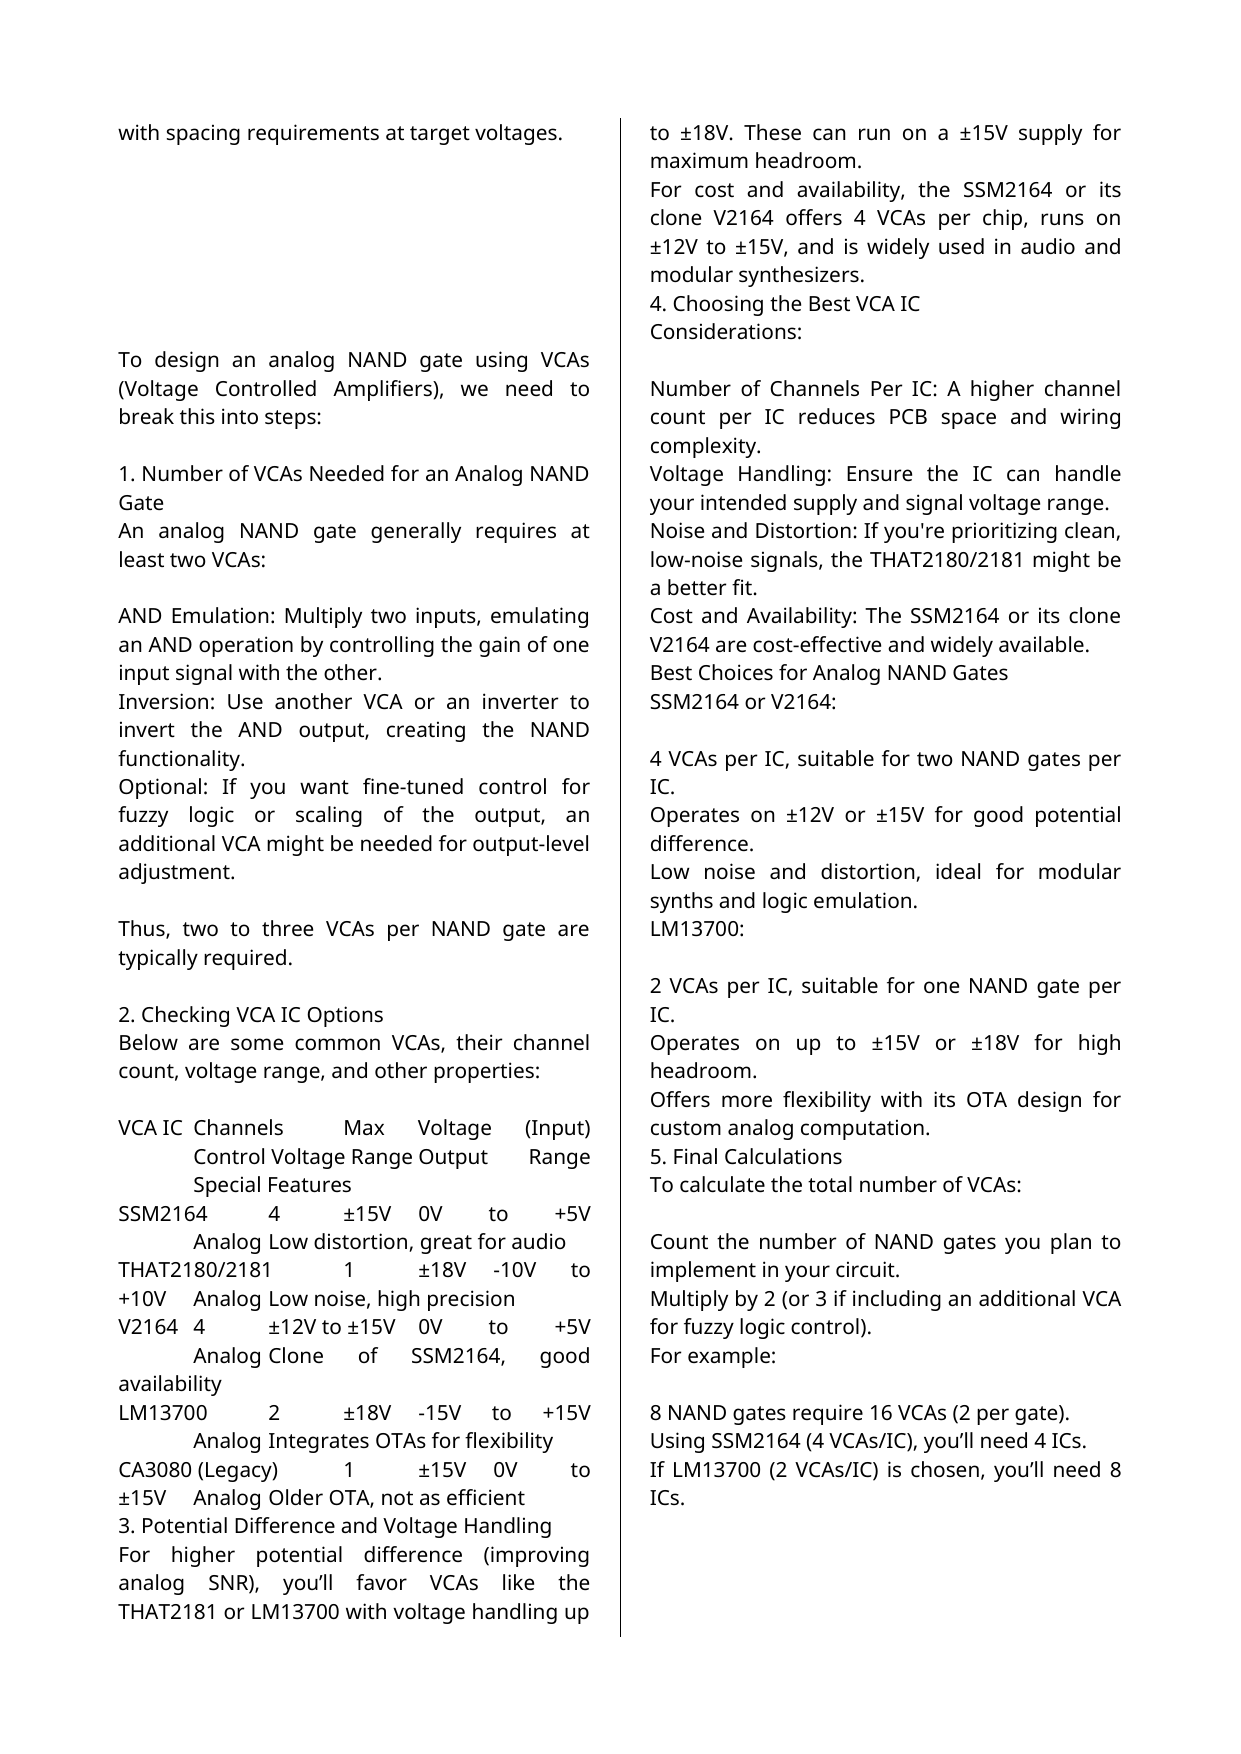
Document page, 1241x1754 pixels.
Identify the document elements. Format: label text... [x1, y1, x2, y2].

text VCA IC Channels Max Voltage (Input) Control Voltage Range Output Range Special Features [118, 1113, 591, 1199]
text Count the number of NAND gates you plan to implement in your circuit. [649, 1227, 1122, 1284]
text An analog NAND gate generally requires at least two VCAs: [118, 516, 591, 573]
text THAT2180/2181 1 ±18V -10V to +10V Analog Low noise, high precision [118, 1256, 591, 1312]
text To calculate the total number of VCAs: [649, 1170, 1122, 1199]
text Thus, two to three VCAs per NAND gate are typically required. [118, 914, 591, 971]
text Cost and Availability: The SSM2164 or its clone V2164 are cost-effective and widely available. [649, 602, 1122, 658]
text 2 VCAs per IC, suitable for one NAND gate per IC. [649, 971, 1122, 1028]
text Noise and Distortion: If you're prioritizing clean, low-noise signals, the THAT2180/2181 might be a better fit. [649, 516, 1122, 602]
text SSM2164 or V2164: [649, 687, 1122, 715]
text For higher potential difference (improving analog SNR), you’ll favor VCAs like the THAT2181 or LM13700 with voltage handling up [118, 1540, 591, 1625]
text Number of Channels Per IC: A higher channel count per IC reduces PCB space and wiring complexity. [649, 374, 1122, 459]
text To design an analog NAND gate using VCAs (Voltage Controlled Amplifiers), we need to break this into steps: [118, 346, 591, 431]
text V2164 4 ±12V to ±15V 0V to +5V Analog Clone of SSM2164, good availability [118, 1312, 591, 1398]
text Multiply by 2 (or 3 if including an additional VCA for fuzzy logic control). [649, 1284, 1122, 1341]
text SSM2164 4 ±15V 0V to +5V Analog Low distortion, great for audio [118, 1199, 591, 1256]
text with spacing requirements at target voltages. [118, 118, 591, 147]
text Using SSM2164 (4 VCAs/IC), you’ll need 4 ICs. [649, 1426, 1122, 1455]
text 3. Potential Difference and Voltage Handling [118, 1512, 591, 1540]
text Operates on ±12V or ±15V for good potential difference. [649, 801, 1122, 857]
text Operates on up to ±15V or ±18V for high headroom. [649, 1028, 1122, 1085]
text Offers more flexibility with its OTA design for custom analog computation. [649, 1085, 1122, 1142]
text 1. Number of VCAs Needed for an Analog NAND Gate [118, 459, 591, 516]
text to ±18V. These can run on a ±15V supply for maximum headroom. [649, 118, 1122, 175]
text LM13700 2 ±18V -15V to +15V Analog Integrates OTAs for flexibility [118, 1398, 591, 1455]
text Considerations: [649, 317, 1122, 346]
text LM13700: [649, 914, 1122, 943]
text For cost and availability, the SSM2164 or its clone V2164 offers 4 VCAs per chip, runs on ±12V to ±15V, and is widely used in audio and modular synthesizers. [649, 175, 1122, 289]
text 4. Choosing the Best VCA IC [649, 289, 1122, 317]
text 5. Final Calculations [649, 1142, 1122, 1170]
text 2. Checking VCA IC Options [118, 1000, 591, 1028]
text Voltage Handling: Ensure the IC can handle your intended supply and signal voltage range. [649, 459, 1122, 516]
text Inversion: Use another VCA or an inverter to invert the AND output, creating the NAND functionality. [118, 687, 591, 772]
text Best Choices for Analog NAND Gates [649, 658, 1122, 687]
text For example: [649, 1341, 1122, 1369]
text 8 NAND gates require 16 VCAs (2 per gate). [649, 1398, 1122, 1426]
text 4 VCAs per IC, suitable for two NAND gates per IC. [649, 744, 1122, 801]
text AND Emulation: Multiply two inputs, emulating an AND operation by controlling the gain of one input signal with the other. [118, 602, 591, 687]
text Optional: If you want fine-tuned control for fuzzy logic or scaling of the output, an additional VCA might be needed for output-level adjustment. [118, 772, 591, 886]
text CA3080 (Legacy) 1 ±15V 0V to ±15V Analog Older OTA, not as efficient [118, 1455, 591, 1512]
text Below are some common VCAs, their channel count, voltage range, and other properties: [118, 1028, 591, 1085]
text Low noise and distortion, ideal for modular synths and logic emulation. [649, 857, 1122, 914]
text If LM13700 (2 VCAs/IC) is chosen, you’ll need 8 ICs. [649, 1455, 1122, 1512]
